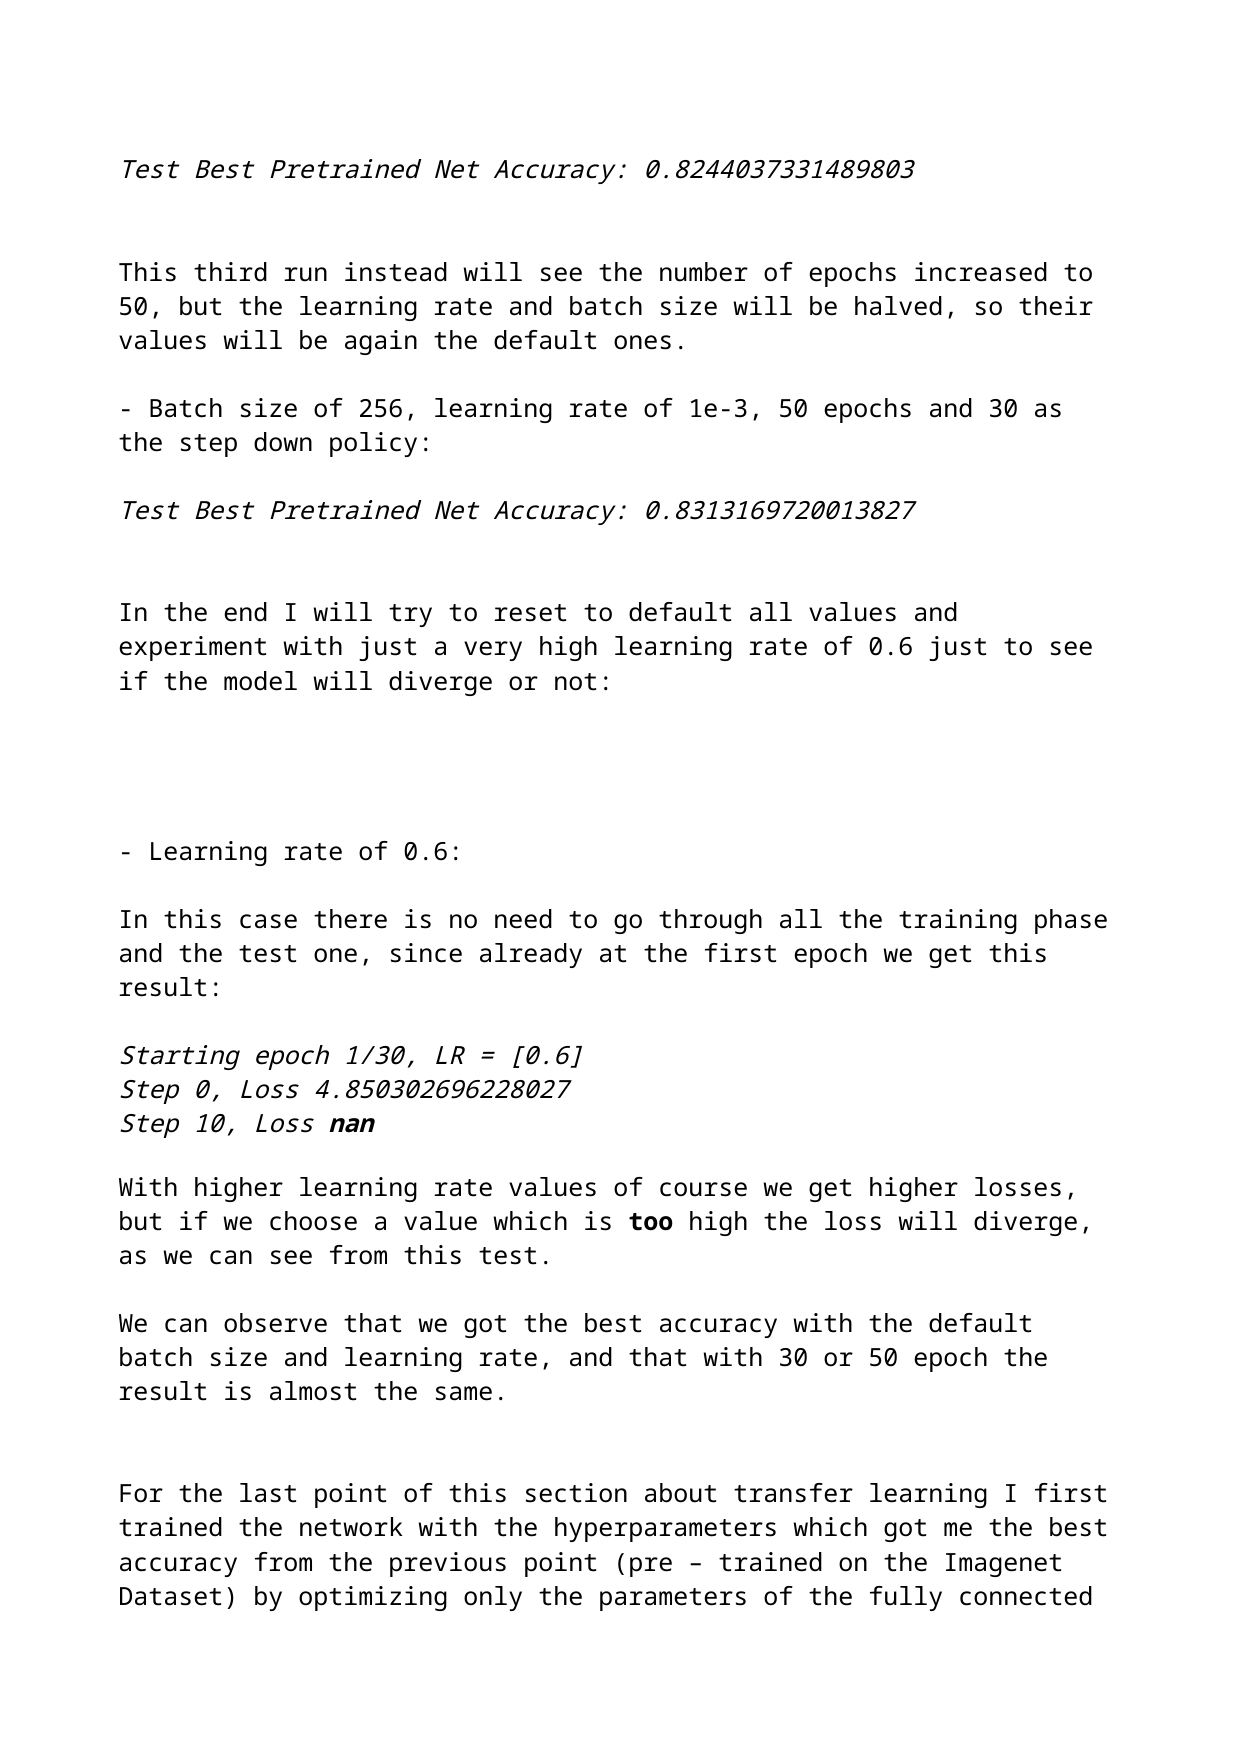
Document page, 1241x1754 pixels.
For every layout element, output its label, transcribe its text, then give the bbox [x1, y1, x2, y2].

text This third run instead will see the number of epochs increased to 50, but the learning rate and batch size will be halved, so their values will be again the default ones. [118, 254, 1122, 357]
text Step 10, Loss nan [118, 1106, 1122, 1140]
text With higher learning rate values of course we get higher losses, but if we choose a value which is too high the loss will diverge, as we can see from this test. [118, 1169, 1122, 1272]
text Test Best Pretrained Net Accuracy: 0.8244037331489803 [118, 152, 1122, 186]
text - Learning rate of 0.6: [118, 833, 1122, 867]
text Test Best Pretrained Net Accuracy: 0.8313169720013827 [118, 493, 1122, 527]
text Step 0, Loss 4.850302696228027 [118, 1072, 1122, 1106]
text In this case there is no need to go through all the training phase and the test one, since already at the first epoch we get this result: [118, 902, 1122, 1004]
text Starting epoch 1/30, LR = [0.6] [118, 1038, 1122, 1072]
text We can observe that we got the best accuracy with the default batch size and learning rate, and that with 30 or 50 epoch the result is almost the same. [118, 1306, 1122, 1408]
text For the last point of this section about transfer learning I first trained the network with the hyperparameters which got me the best accuracy from the previous point (pre – trained on the Imagenet Dataset) by optimizing only the parameters of the fully connected [118, 1476, 1122, 1612]
text - Batch size of 256, learning rate of 1e-3, 50 epochs and 30 as the step down policy: [118, 391, 1122, 459]
text In the end I will try to reset to default all values and experiment with just a very high learning rate of 0.6 just to see if the model will diverge or not: [118, 595, 1122, 697]
